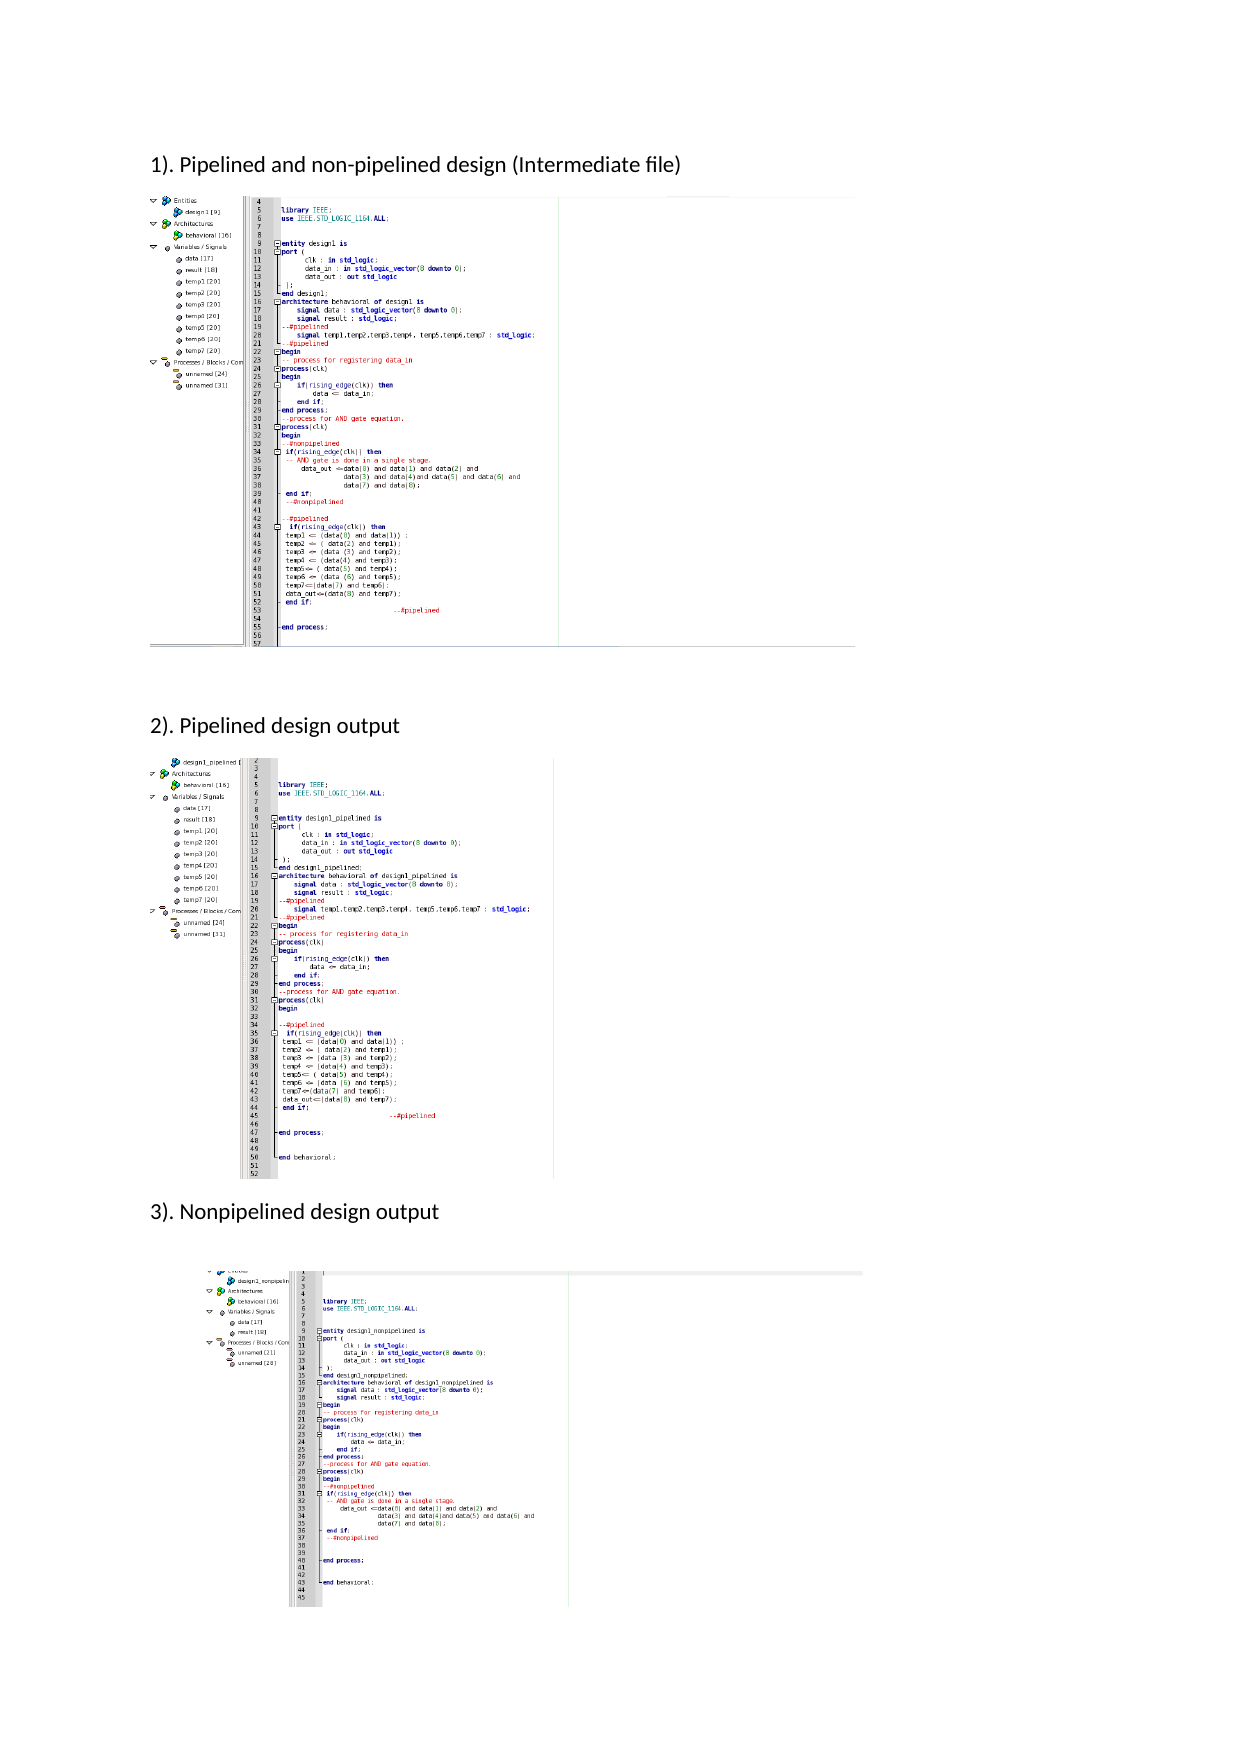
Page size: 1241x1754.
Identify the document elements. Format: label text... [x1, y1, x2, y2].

text 2). Pipelined design output [150, 711, 1090, 739]
text 1). Pipelined and non-pipelined design (Intermediate file) [150, 150, 1090, 178]
text 3). Nonpipelined design output [150, 1197, 1090, 1225]
